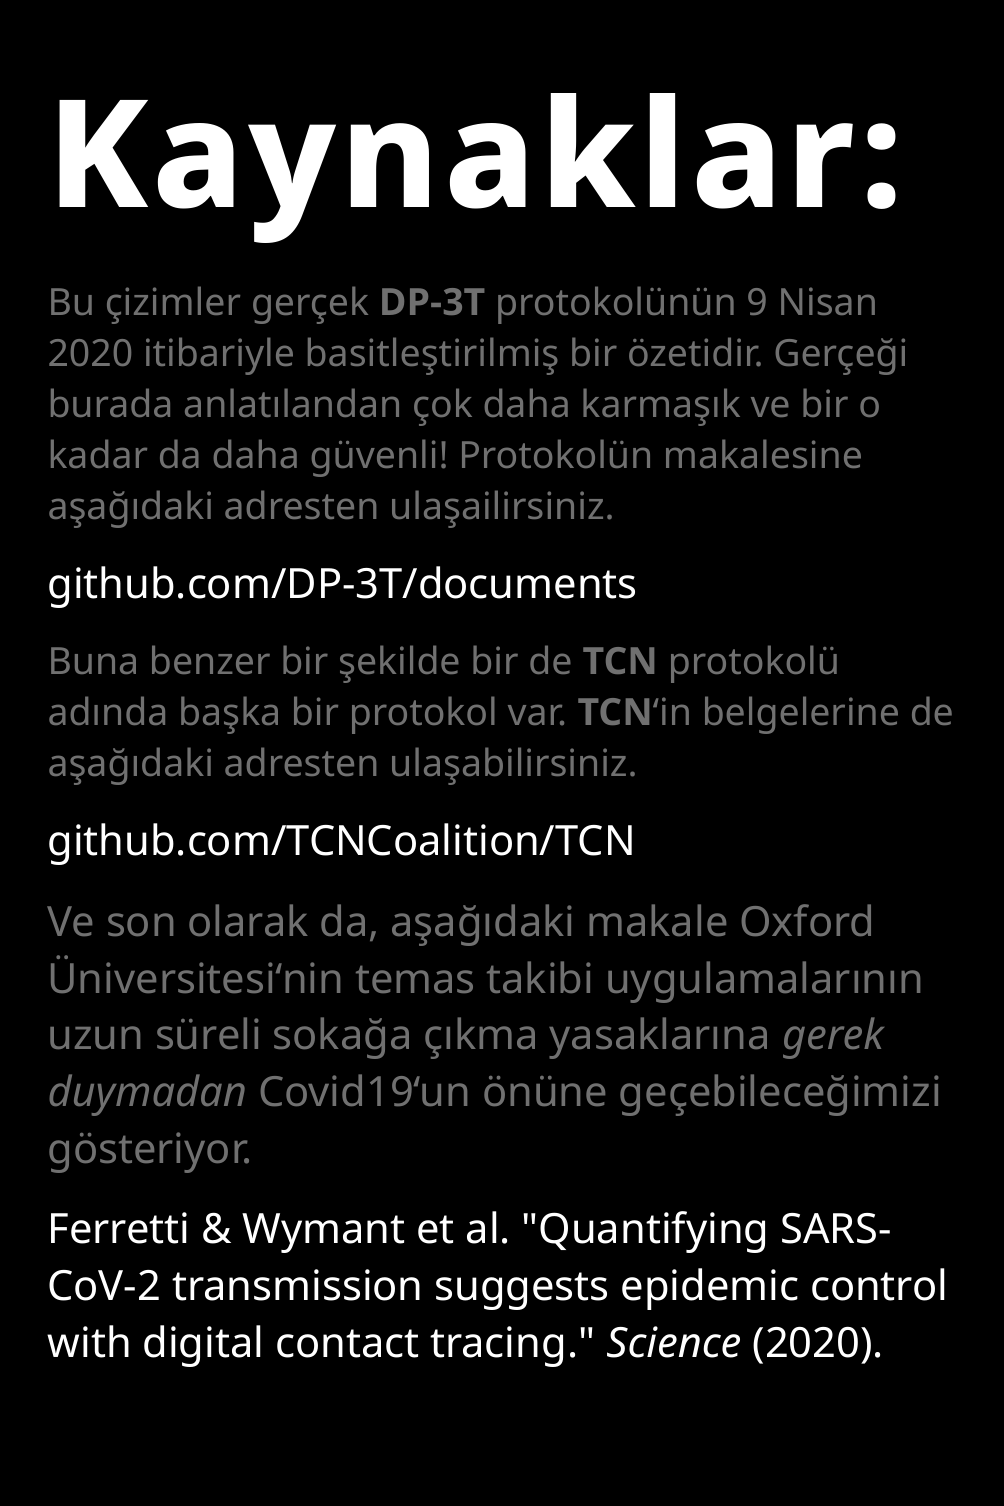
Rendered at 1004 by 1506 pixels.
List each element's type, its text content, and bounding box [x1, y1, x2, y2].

text Ve son olarak da, aşağıdaki makale Oxford Üniversitesi‘nin temas takibi uygulamalarının uzun süreli sokağa çıkma yasaklarına gerek duymadan Covid19‘un önüne geçebileceğimizi gösteriyor. [47, 892, 957, 1176]
text Ferretti & Wymant et al. "Quantifying SARS-CoV-2 transmission suggests epidemic control with digital contact tracing." Science (2020). [47, 1199, 957, 1369]
text Buna benzer bir şekilde bir de TCN protokolü adında başka bir protokol var. TCN‘in belgelerine de aşağıdaki adresten ulaşabilirsiniz. [47, 634, 957, 788]
text Kaynaklar: [47, 47, 957, 252]
text github.com/DP-3T/documents [47, 554, 957, 611]
text github.com/TCNCoalition/TCN [47, 811, 957, 868]
text Bu çizimler gerçek DP-3T protokolünün 9 Nisan 2020 itibariyle basitleştirilmiş bir özetidir. Gerçeği burada anlatılandan çok daha karmaşık ve bir o kadar da daha güvenli! Protokolün makalesine aşağıdaki adresten ulaşailirsiniz. [47, 275, 957, 530]
